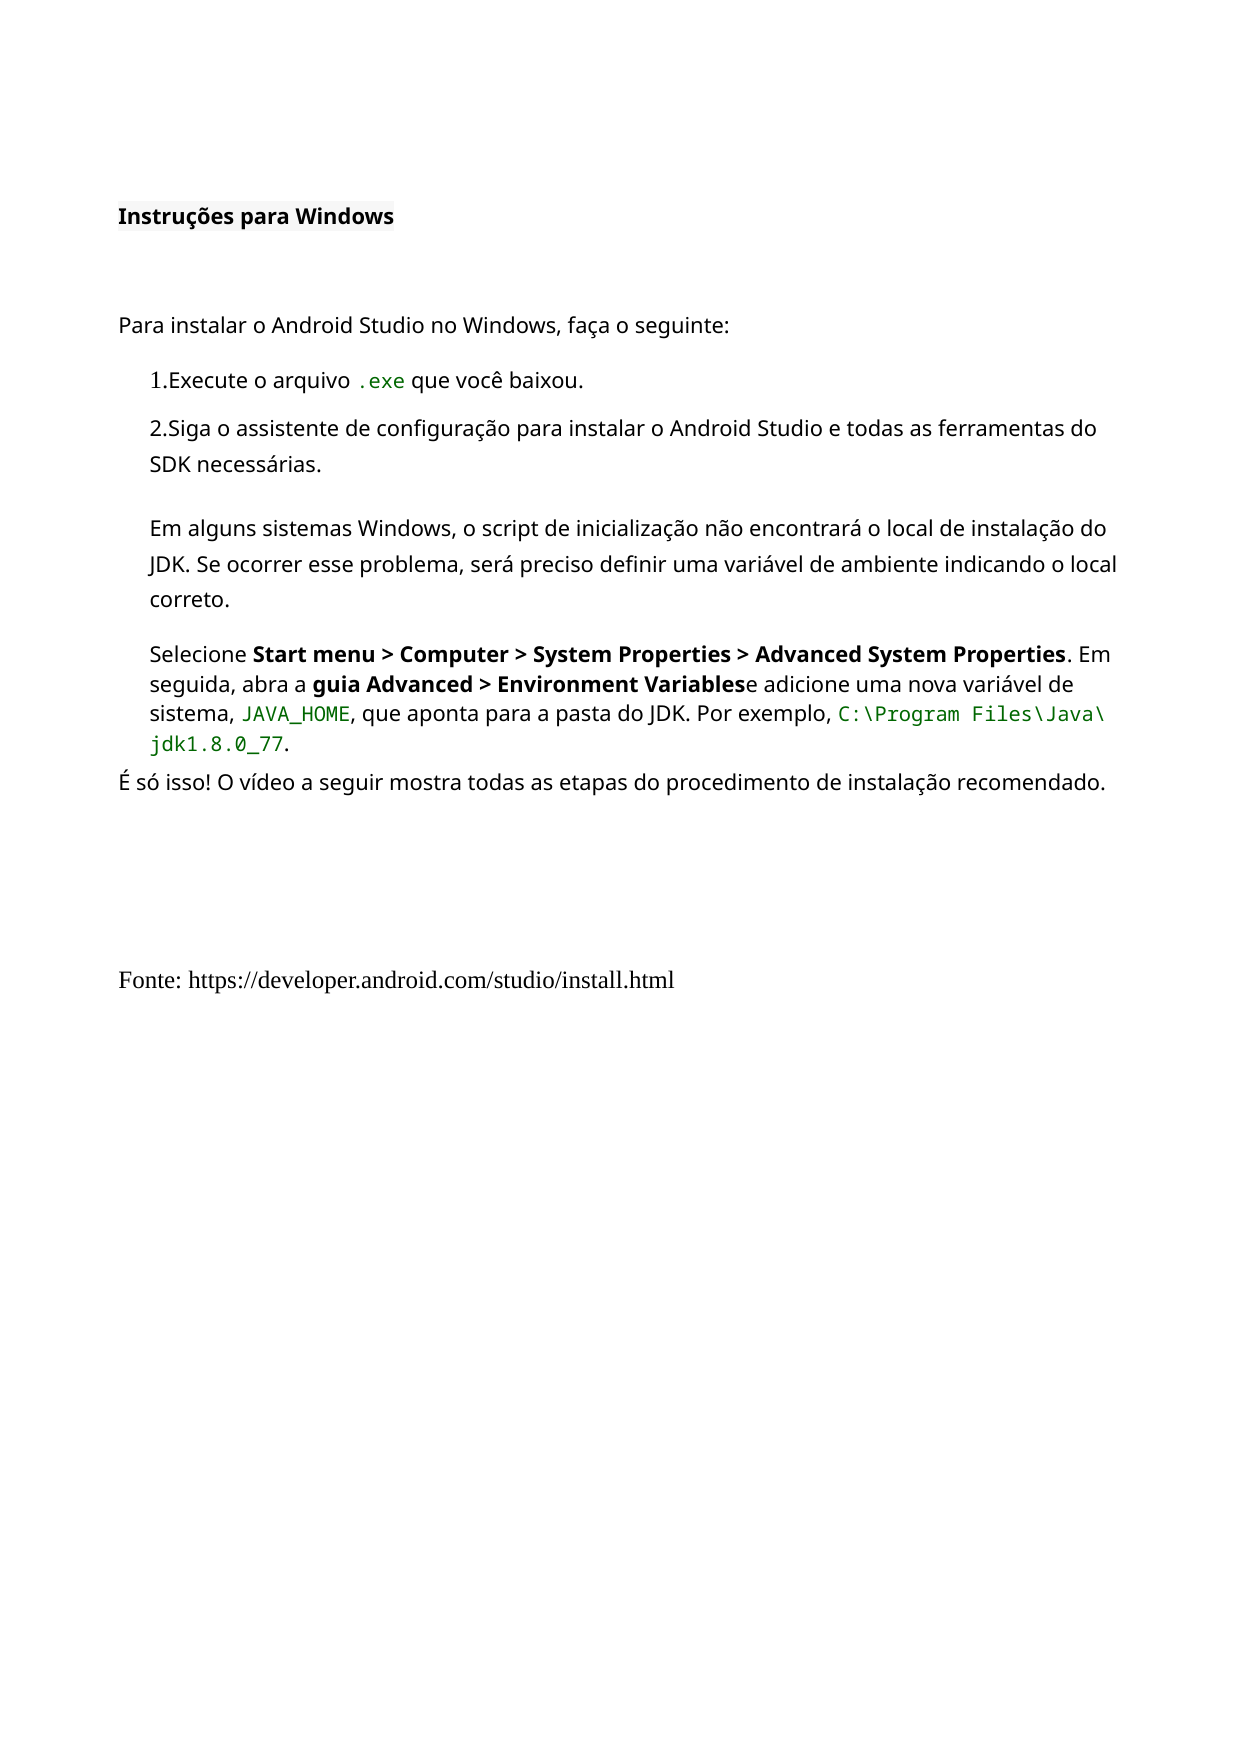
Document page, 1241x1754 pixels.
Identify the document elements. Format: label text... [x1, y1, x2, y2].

text Fonte: https://developer.android.com/studio/install.html [118, 966, 1122, 994]
text É só isso! O vídeo a seguir mostra todas as etapas do procedimento de instalação recomendado. [118, 767, 1122, 797]
list Execute o arquivo .exe que você baixou. [118, 365, 1122, 394]
list Siga o assistente de configuração para instalar o Android Studio e todas as ferramentas do SDK necessárias. [118, 413, 1122, 479]
list Selecione Start menu > Computer > System Properties > Advanced System Properties. Em seguida, abra a guia Advanced > Environment Variablese adicione uma nova variável de sistema, JAVA_HOME, que aponta para a pasta do JDK. Por exemplo, C:\Program Files\Java\jdk1.8.0_77. [118, 639, 1122, 758]
list Em alguns sistemas Windows, o script de inicialização não encontrará o local de instalação do JDK. Se ocorrer esse problema, será preciso definir uma variável de ambiente indicando o local correto. [118, 513, 1122, 614]
text Instruções para Windows [118, 201, 1122, 231]
text Para instalar o Android Studio no Windows, faça o seguinte: [118, 310, 1122, 340]
